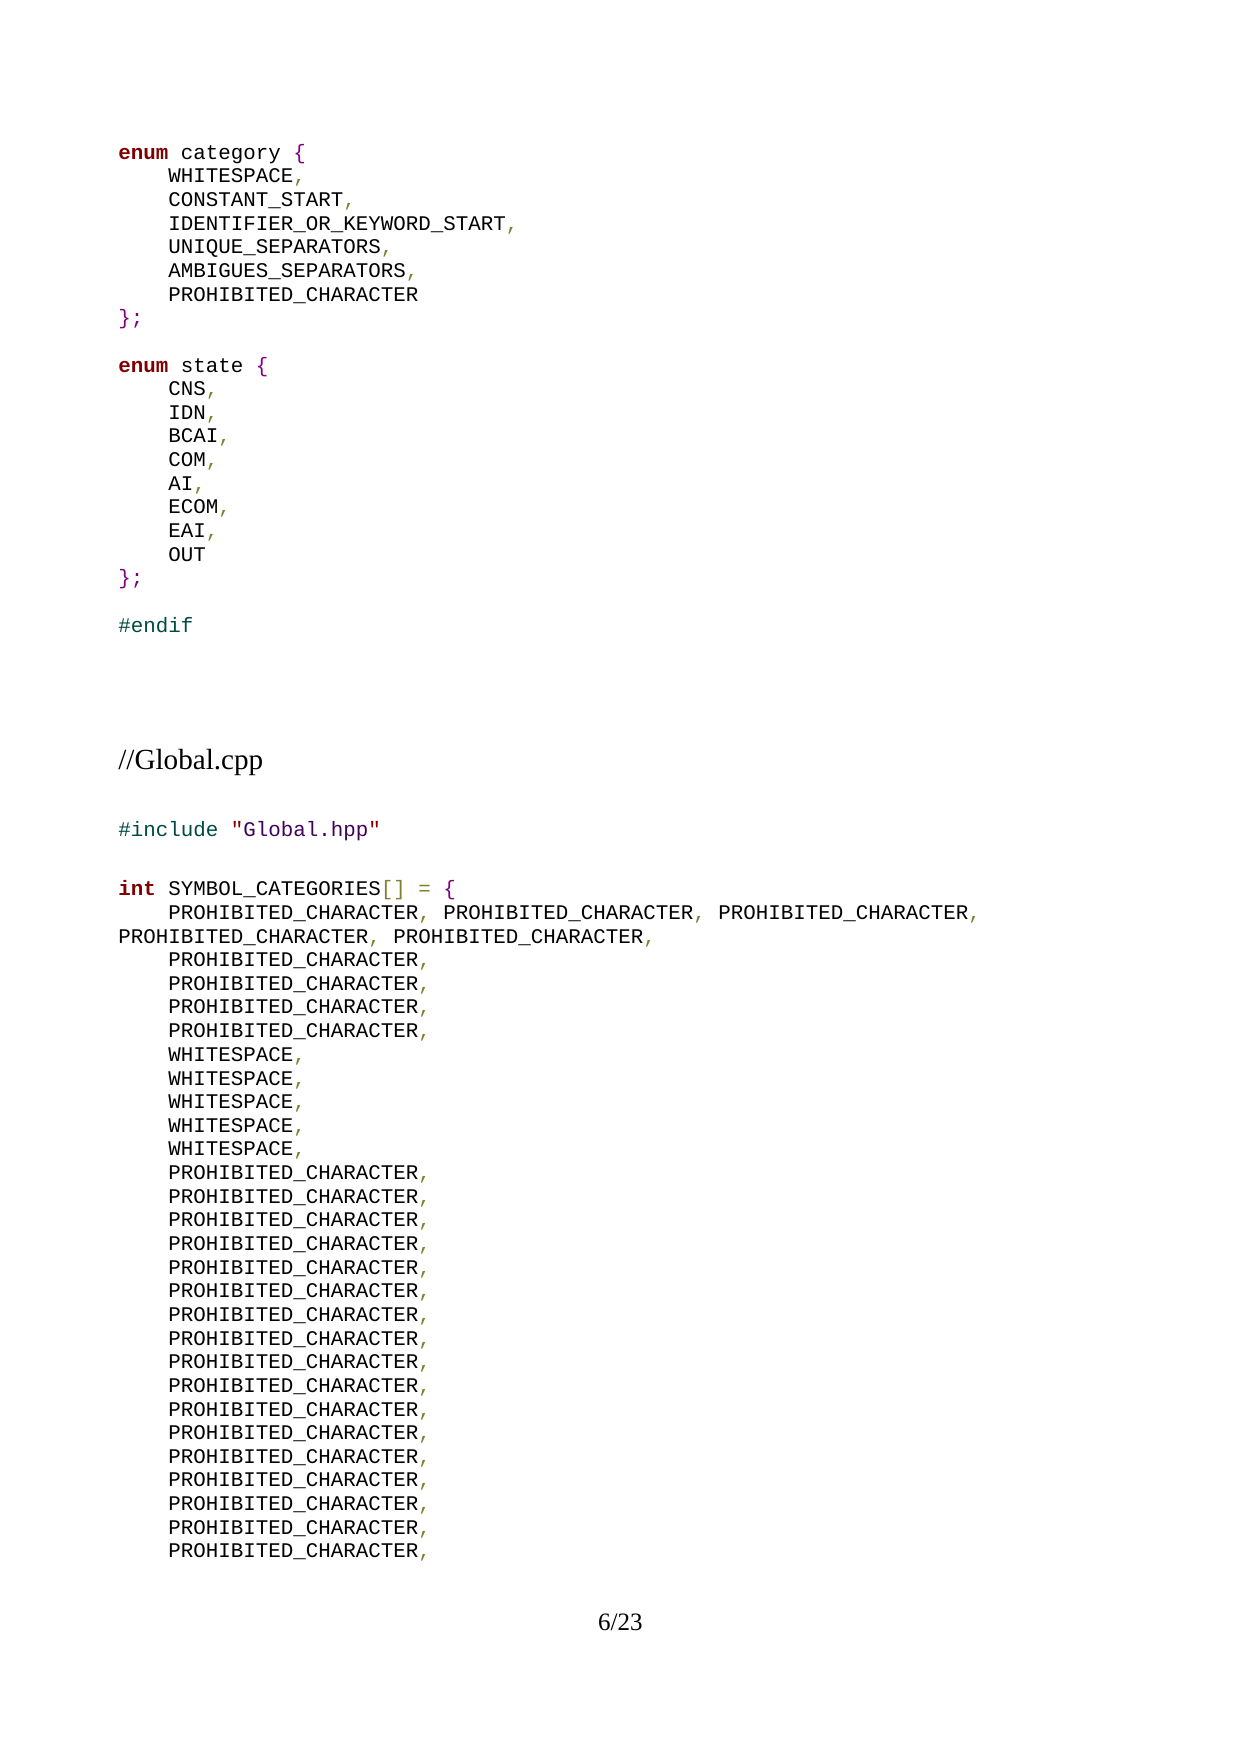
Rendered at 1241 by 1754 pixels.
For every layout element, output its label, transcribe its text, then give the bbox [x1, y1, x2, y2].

text enum state { [118, 354, 1122, 378]
text PROHIBITED_CHARACTER, PROHIBITED_CHARACTER, PROHIBITED_CHARACTER, PROHIBITED_CHARACTER, PROHIBITED_CHARACTER, [118, 902, 1122, 949]
text ECOM, [118, 496, 1122, 520]
text PROHIBITED_CHARACTER, [118, 1446, 1122, 1469]
text PROHIBITED_CHARACTER, [118, 1328, 1122, 1351]
text WHITESPACE, [118, 1138, 1122, 1162]
text PROHIBITED_CHARACTER, [118, 1233, 1122, 1257]
text CONSTANT_START, [118, 189, 1122, 213]
text int SYMBOL_CATEGORIES[] = { [118, 878, 1122, 902]
text #include "Global.hpp" [118, 819, 1112, 843]
text IDENTIFIER_OR_KEYWORD_START, [118, 213, 1122, 236]
text PROHIBITED_CHARACTER, [118, 1257, 1122, 1280]
text PROHIBITED_CHARACTER, [118, 949, 1122, 973]
text PROHIBITED_CHARACTER, [118, 1422, 1122, 1446]
text PROHIBITED_CHARACTER, [118, 1186, 1122, 1209]
text //Global.cpp [118, 742, 1112, 776]
text EAI, [118, 520, 1122, 544]
text WHITESPACE, [118, 1091, 1122, 1115]
text PROHIBITED_CHARACTER, [118, 1517, 1122, 1540]
text WHITESPACE, [118, 165, 1122, 189]
text PROHIBITED_CHARACTER, [118, 1398, 1122, 1422]
text PROHIBITED_CHARACTER, [118, 1280, 1122, 1304]
text PROHIBITED_CHARACTER [118, 284, 1122, 307]
text WHITESPACE, [118, 1115, 1122, 1138]
text PROHIBITED_CHARACTER, [118, 997, 1122, 1020]
text BCAI, [118, 426, 1122, 449]
text enum category { [118, 142, 1122, 165]
text PROHIBITED_CHARACTER, [118, 1209, 1122, 1233]
text }; [118, 567, 1122, 591]
text PROHIBITED_CHARACTER, [118, 1162, 1122, 1186]
text UNIQUE_SEPARATORS, [118, 236, 1122, 260]
text COM, [118, 449, 1122, 473]
text PROHIBITED_CHARACTER, [118, 1493, 1122, 1517]
text }; [118, 307, 1122, 331]
text AI, [118, 473, 1122, 496]
text OUT [118, 544, 1122, 567]
text PROHIBITED_CHARACTER, [118, 973, 1122, 997]
text IDN, [118, 402, 1122, 426]
text PROHIBITED_CHARACTER, [118, 1351, 1122, 1375]
text PROHIBITED_CHARACTER, [118, 1020, 1122, 1044]
text PROHIBITED_CHARACTER, [118, 1375, 1122, 1398]
text PROHIBITED_CHARACTER, [118, 1469, 1122, 1493]
text WHITESPACE, [118, 1044, 1122, 1067]
text CNS, [118, 378, 1122, 402]
text #endif [118, 615, 1122, 638]
text AMBIGUES_SEPARATORS, [118, 260, 1122, 284]
text PROHIBITED_CHARACTER, [118, 1304, 1122, 1328]
text PROHIBITED_CHARACTER, [118, 1540, 1122, 1564]
text WHITESPACE, [118, 1067, 1122, 1091]
